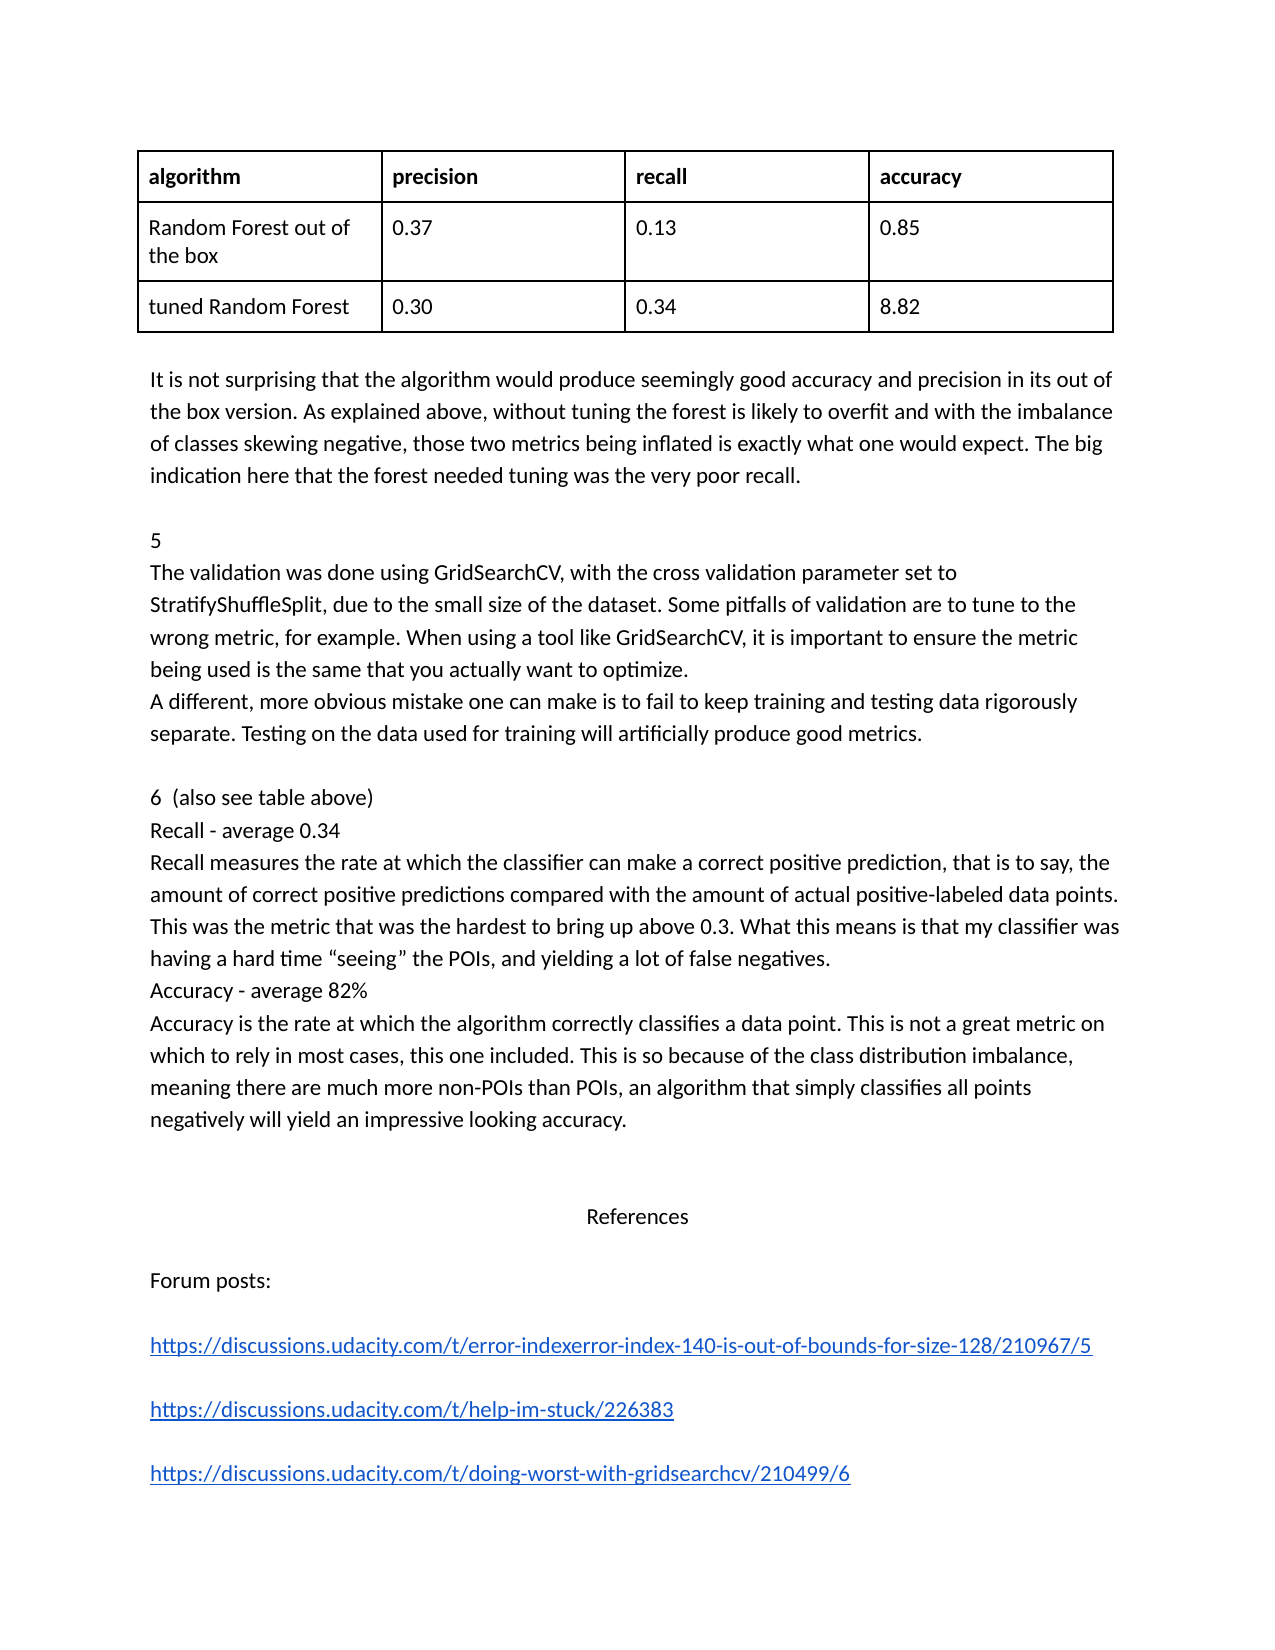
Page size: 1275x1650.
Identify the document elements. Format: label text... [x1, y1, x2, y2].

table_cell 0.30 [383, 282, 624, 331]
text A different, more obvious mistake one can make is to fail to keep training and testing data rigorously separate. Testing on the data used for training will artificially produce good metrics. [150, 687, 1125, 747]
text Forum posts: [150, 1266, 1125, 1294]
table_header algorithm [139, 152, 381, 201]
text Accuracy - average 82% [150, 977, 1125, 1005]
table_cell Random Forest out of the box [139, 203, 381, 280]
text Recall - average 0.34 [150, 816, 1125, 844]
text 5 [150, 526, 1125, 554]
text The validation was done using GridSearchCV, with the cross validation parameter set to StratifyShuffleSplit, due to the small size of the dataset. Some pitfalls of validation are to tune to the wrong metric, for example. When using a tool like GridSearchCV, it is important to ensure the metric being used is the same that you actually want to optimize. [150, 558, 1125, 683]
text https://discussions.udacity.com/t/doing-worst-with-gridsearchcv/210499/6 [150, 1459, 1125, 1487]
table_header precision [383, 152, 624, 201]
table_cell 8.82 [870, 282, 1112, 331]
text It is not surprising that the algorithm would produce seemingly good accuracy and precision in its out of the box version. As explained above, without tuning the forest is likely to overfit and with the imbalance of classes skewing negative, those two metrics being inflated is exactly what one would expect. The big indication here that the forest needed tuning was the very poor recall. [150, 365, 1125, 490]
text Recall measures the rate at which the classifier can make a correct positive prediction, that is to say, the amount of correct positive predictions compared with the amount of actual positive-labeled data points. This was the metric that was the hardest to bring up above 0.3. What this means is that my classifier was having a hard time “seeing” the POIs, and yielding a lot of false negatives. [150, 848, 1125, 972]
table_header recall [626, 152, 868, 201]
text Accuracy is the rate at which the algorithm correctly classifies a data point. This is not a great metric on which to rely in most cases, this one included. This is so because of the class distribution imbalance, meaning there are much more non-POIs than POIs, an algorithm that simply classifies all points negatively will yield an impressive looking accuracy. [150, 1009, 1125, 1133]
table_header accuracy [870, 152, 1112, 201]
table_cell 0.34 [626, 282, 868, 331]
text 6 (also see table above) [150, 783, 1125, 812]
table_cell 0.13 [626, 203, 868, 280]
table_cell 0.85 [870, 203, 1112, 280]
table_cell 0.37 [383, 203, 624, 280]
text https://discussions.udacity.com/t/help-im-stuck/226383 [150, 1395, 1125, 1423]
text https://discussions.udacity.com/t/error-indexerror-index-140-is-out-of-bounds-for-size-128/210967/5 [150, 1331, 1125, 1359]
text References [150, 1202, 1125, 1230]
table_cell tuned Random Forest [139, 282, 381, 331]
